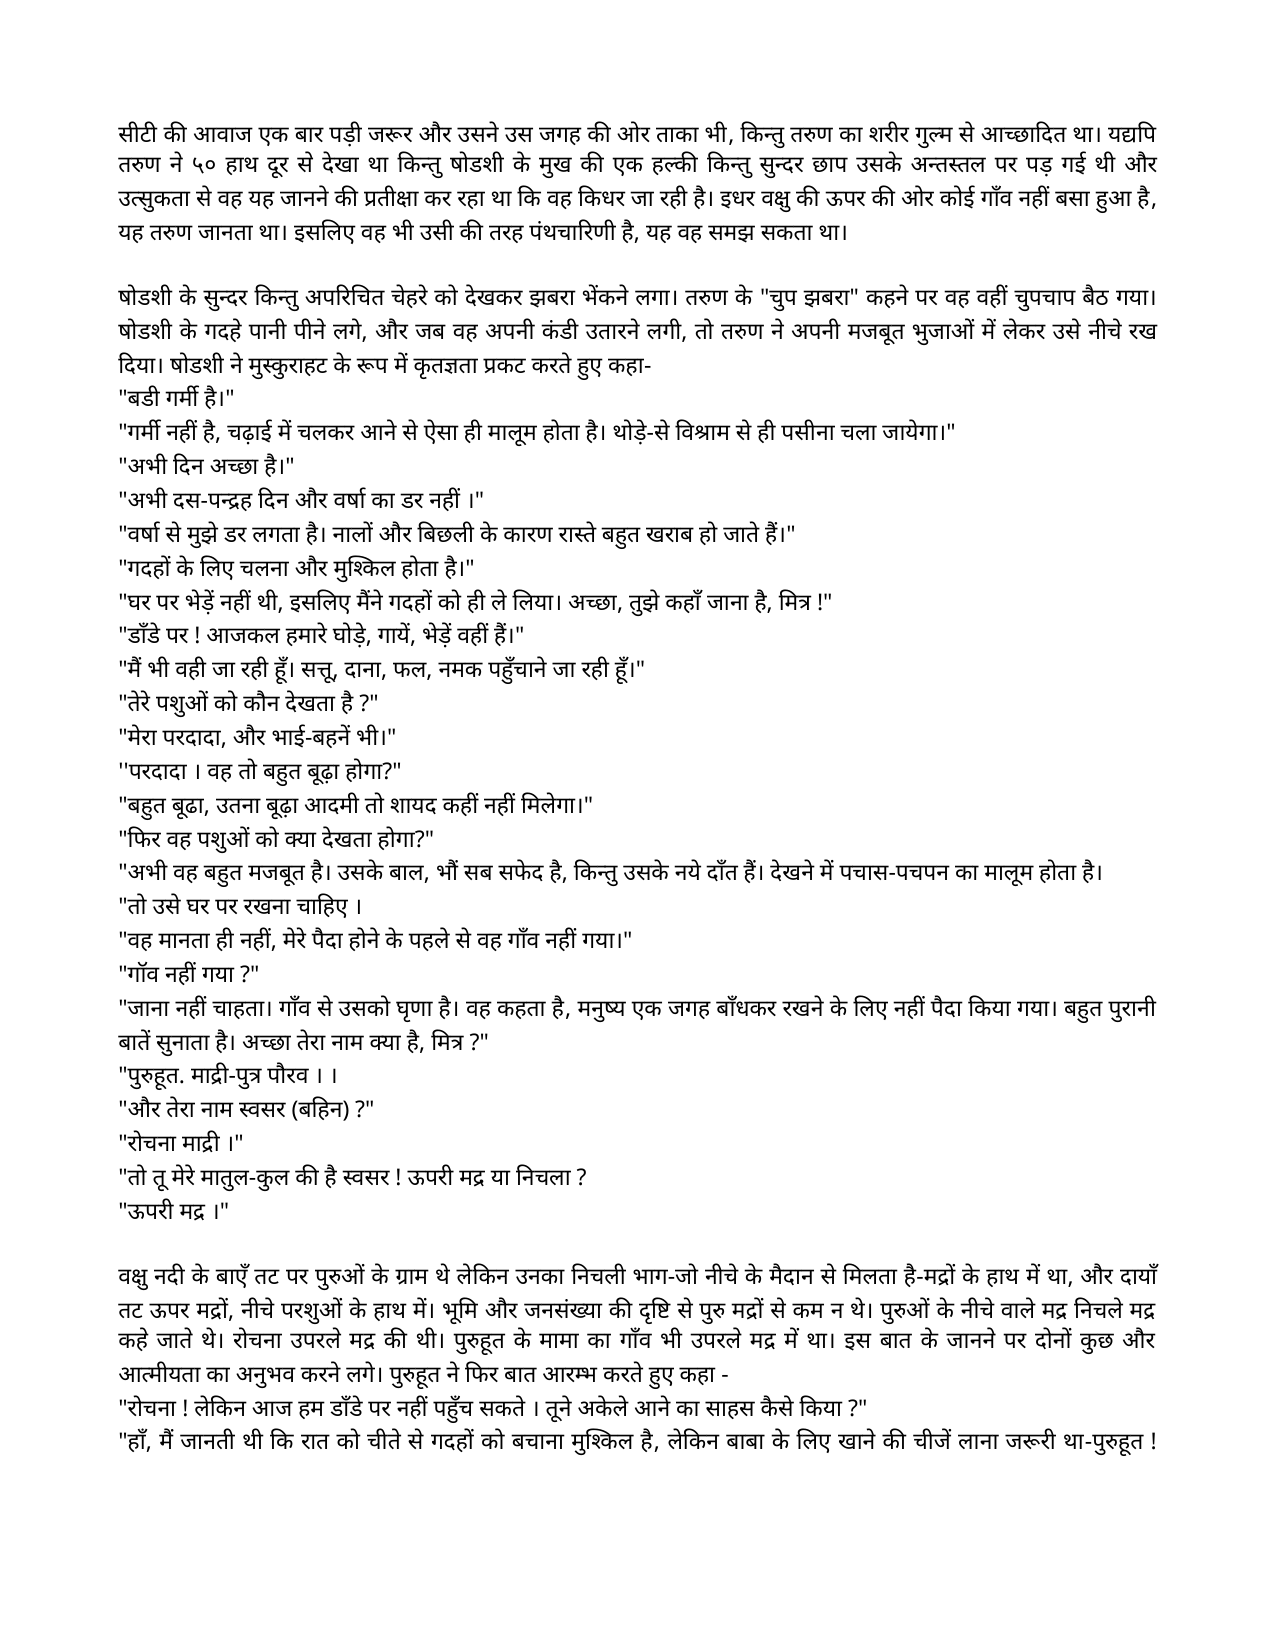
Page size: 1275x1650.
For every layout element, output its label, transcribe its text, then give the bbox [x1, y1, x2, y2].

text सीटी की आवाज एक बार पड़ी जरूर और उसने उस जगह की ओर ताका भी, किन्तु तरुण का शरीर गुल्म से आच्छादित था। यद्यपि तरुण ने ५० हाथ दूर से देखा था किन्तु षोडशी के मुख की एक हल्की किन्तु सुन्दर छाप उसके अन्तस्तल पर पड़ गई थी और उत्सुकता से वह यह जानने की प्रतीक्षा कर रहा था कि वह किधर जा रही है। इधर वक्षु की ऊपर की ओर कोई गाँव नहीं बसा हुआ है, यह तरुण जानता था। इसलिए वह भी उसी की तरह पंथचारिणी है, यह वह समझ सकता था। [118, 118, 1157, 249]
text षोडशी के सुन्दर किन्तु अपरिचित चेहरे को देखकर झबरा भेंकने लगा। तरुण के "चुप झबरा" कहने पर वह वहीं चुपचाप बैठ गया। षोडशी के गदहे पानी पीने लगे, और जब वह अपनी कंडी उतारने लगी, तो तरुण ने अपनी मजबूत भुजाओं में लेकर उसे नीचे रख दिया। षोडशी ने मुस्कुराहट के रूप में कृतज्ञता प्रकट करते हुए कहा- [118, 281, 1157, 382]
text वक्षु नदी के बाएँ तट पर पुरुओं के ग्राम थे लेकिन उनका निचली भाग-जो नीचे के मैदान से मिलता है-मद्रों के हाथ में था, और दायाँ तट ऊपर मद्रों, नीचे परशुओं के हाथ में। भूमि और जनसंख्या की दृष्टि से पुरु मद्रों से कम न थे। पुरुओं के नीचे वाले मद्र निचले मद्र कहे जाते थे। रोचना उपरले मद्र की थी। पुरुहूत के मामा का गाँव भी उपरले मद्र में था। इस बात के जानने पर दोनों कुछ और आत्मीयता का अनुभव करने लगे। पुरुहूत ने फिर बात आरम्भ करते हुए कहा - [118, 1260, 1157, 1391]
text "अभी दिन अच्छा है।" [118, 450, 1157, 484]
text "और तेरा नाम स्वसर (बहिन) ?" [118, 1093, 1157, 1127]
text "जाना नहीं चाहता। गाँव से उसको घृणा है। वह कहता है, मनुष्य एक जगह बाँधकर रखने के लिए नहीं पैदा किया गया। बहुत पुरानी बातें सुनाता है। अच्छा तेरा नाम क्या है, मित्र ?" [118, 992, 1157, 1059]
text "बहुत बूढा, उतना बूढ़ा आदमी तो शायद कहीं नहीं मिलेगा।" [118, 789, 1157, 822]
text "ऊपरी मद्र ।" [118, 1195, 1157, 1229]
text "घर पर भेड़ें नहीं थी, इसलिए मैंने गदहों को ही ले लिया। अच्छा, तुझे कहाँ जाना है, मित्र !" [118, 586, 1157, 619]
text "तेरे पशुओं को कौन देखता है ?" [118, 687, 1157, 721]
text "बडी गर्मी है।" [118, 382, 1157, 416]
text "रोचना माद्री ।" [118, 1127, 1157, 1161]
text "तो उसे घर पर रखना चाहिए । [118, 890, 1157, 924]
text "गॉव नहीं गया ?" [118, 958, 1157, 992]
text "मैं भी वही जा रही हूँ। सत्तू, दाना, फल, नमक पहुँचाने जा रही हूँ।" [118, 653, 1157, 687]
text "फिर वह पशुओं को क्या देखता होगा?" [118, 822, 1157, 856]
text "वह मानता ही नहीं, मेरे पैदा होने के पहले से वह गाँव नहीं गया।" [118, 924, 1157, 958]
text "अभी वह बहुत मजबूत है। उसके बाल, भौं सब सफेद है, किन्तु उसके नये दाँत हैं। देखने में पचास-पचपन का मालूम होता है। [118, 856, 1157, 890]
text "मेरा परदादा, और भाई-बहनें भी।" [118, 721, 1157, 755]
text "वर्षा से मुझे डर लगता है। नालों और बिछली के कारण रास्ते बहुत खराब हो जाते हैं।" [118, 518, 1157, 552]
text "पुरुहूत. माद्री-पुत्र पौरव । । [118, 1059, 1157, 1093]
text "गर्मी नहीं है, चढ़ाई में चलकर आने से ऐसा ही मालूम होता है। थोड़े-से विश्राम से ही पसीना चला जायेगा।" [118, 416, 1157, 450]
text "गदहों के लिए चलना और मुश्किल होता है।" [118, 552, 1157, 586]
text "डाँडे पर ! आजकल हमारे घोड़े, गायें, भेड़ें वहीं हैं।" [118, 619, 1157, 653]
text ''परदादा । वह तो बहुत बूढ़ा होगा?" [118, 755, 1157, 789]
text "हाँ, मैं जानती थी कि रात को चीते से गदहों को बचाना मुश्किल है, लेकिन बाबा के लिए खाने की चीजें लाना जरूरी था-पुरुहूत ! [118, 1425, 1157, 1459]
text "रोचना ! लेकिन आज हम डाँडे पर नहीं पहुँच सकते । तूने अकेले आने का साहस कैसे किया ?" [118, 1391, 1157, 1425]
text "अभी दस-पन्द्रह दिन और वर्षा का डर नहीं ।" [118, 484, 1157, 518]
text "तो तू मेरे मातुल-कुल की है स्वसर ! ऊपरी मद्र या निचला ? [118, 1161, 1157, 1195]
